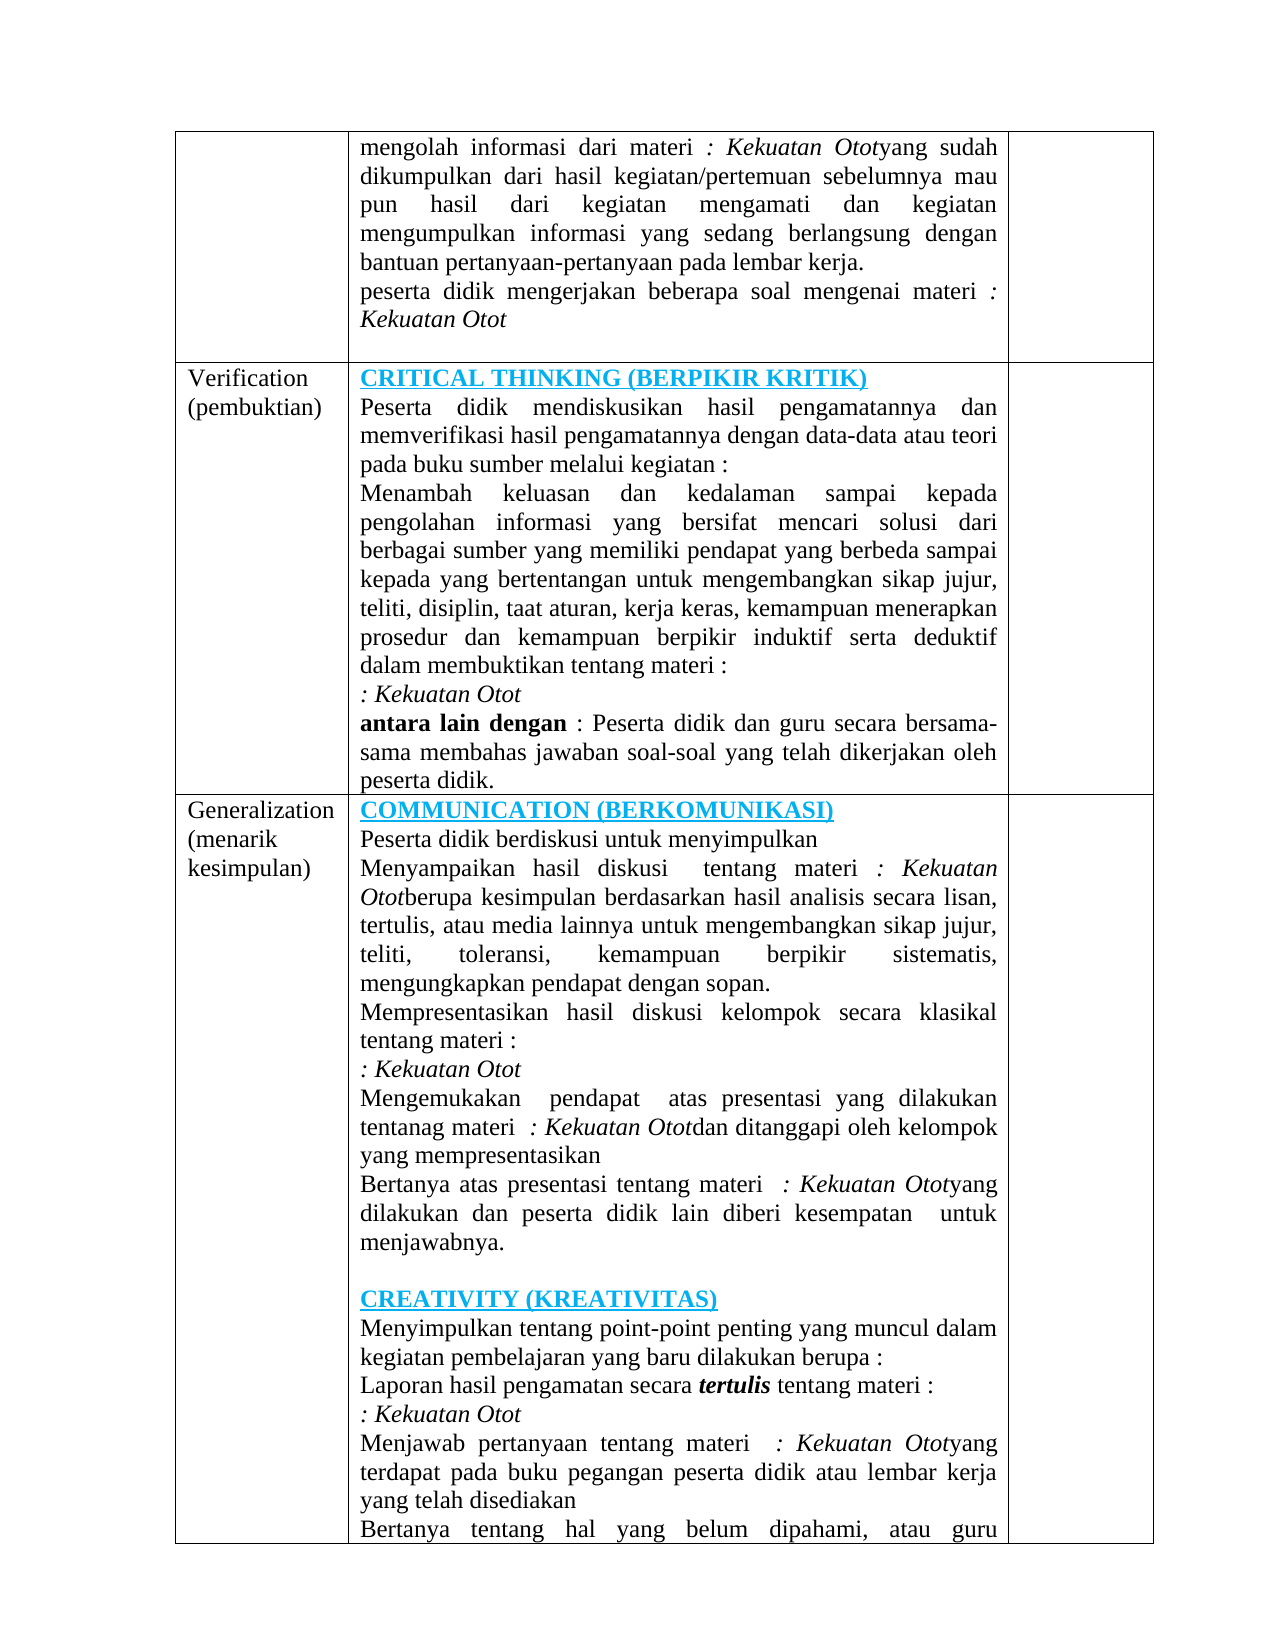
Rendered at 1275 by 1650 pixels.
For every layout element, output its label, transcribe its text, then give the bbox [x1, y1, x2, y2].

table_cell COMMUNICATION (BERKOMUNIKASI) Peserta didik berdiskusi untuk menyimpulkan Menyampaikan hasil diskusi tentang materi : Kekuatan Ototberupa kesimpulan berdasarkan hasil analisis secara lisan, tertulis, atau media lainnya untuk mengembangkan sikap jujur, teliti, toleransi, kemampuan berpikir sistematis, mengungkapkan pendapat dengan sopan. Mempresentasikan hasil diskusi kelompok secara klasikal tentang materi : : Kekuatan Otot Mengemukakan pendapat atas presentasi yang dilakukan tentanag materi : Kekuatan Ototdan ditanggapi oleh kelompok yang mempresentasikan Bertanya atas presentasi tentang materi : Kekuatan Ototyang dilakukan dan peserta didik lain diberi kesempatan untuk menjawabnya. CREATIVITY (KREATIVITAS) Menyimpulkan tentang point-point penting yang muncul dalam kegiatan pembelajaran yang baru dilakukan berupa : Laporan hasil pengamatan secara tertulis tentang materi : : Kekuatan Otot Menjawab pertanyaan tentang materi : Kekuatan Ototyang terdapat pada buku pegangan peserta didik atau lembar kerja yang telah disediakan Bertanya tentang hal yang belum dipahami, atau guru [349, 795, 1008, 1543]
table_cell [1009, 132, 1153, 362]
table_cell mengolah informasi dari materi : Kekuatan Ototyang sudah dikumpulkan dari hasil kegiatan/pertemuan sebelumnya mau pun hasil dari kegiatan mengamati dan kegiatan mengumpulkan informasi yang sedang berlangsung dengan bantuan pertanyaan-pertanyaan pada lembar kerja. peserta didik mengerjakan beberapa soal mengenai materi : Kekuatan Otot [349, 132, 1008, 362]
table_cell CRITICAL THINKING (BERPIKIR KRITIK) Peserta didik mendiskusikan hasil pengamatannya dan memverifikasi hasil pengamatannya dengan data-data atau teori pada buku sumber melalui kegiatan : Menambah keluasan dan kedalaman sampai kepada pengolahan informasi yang bersifat mencari solusi dari berbagai sumber yang memiliki pendapat yang berbeda sampai kepada yang bertentangan untuk mengembangkan sikap jujur, teliti, disiplin, taat aturan, kerja keras, kemampuan menerapkan prosedur dan kemampuan berpikir induktif serta deduktif dalam membuktikan tentang materi : : Kekuatan Otot antara lain dengan : Peserta didik dan guru secara bersama-sama membahas jawaban soal-soal yang telah dikerjakan oleh peserta didik. [349, 363, 1008, 794]
table_cell Generalization (menarik kesimpulan) [176, 795, 348, 1543]
table_cell [176, 132, 348, 362]
table_cell [1009, 795, 1153, 1543]
table_cell [1009, 363, 1153, 794]
table_cell Verification (pembuktian) [176, 363, 348, 794]
